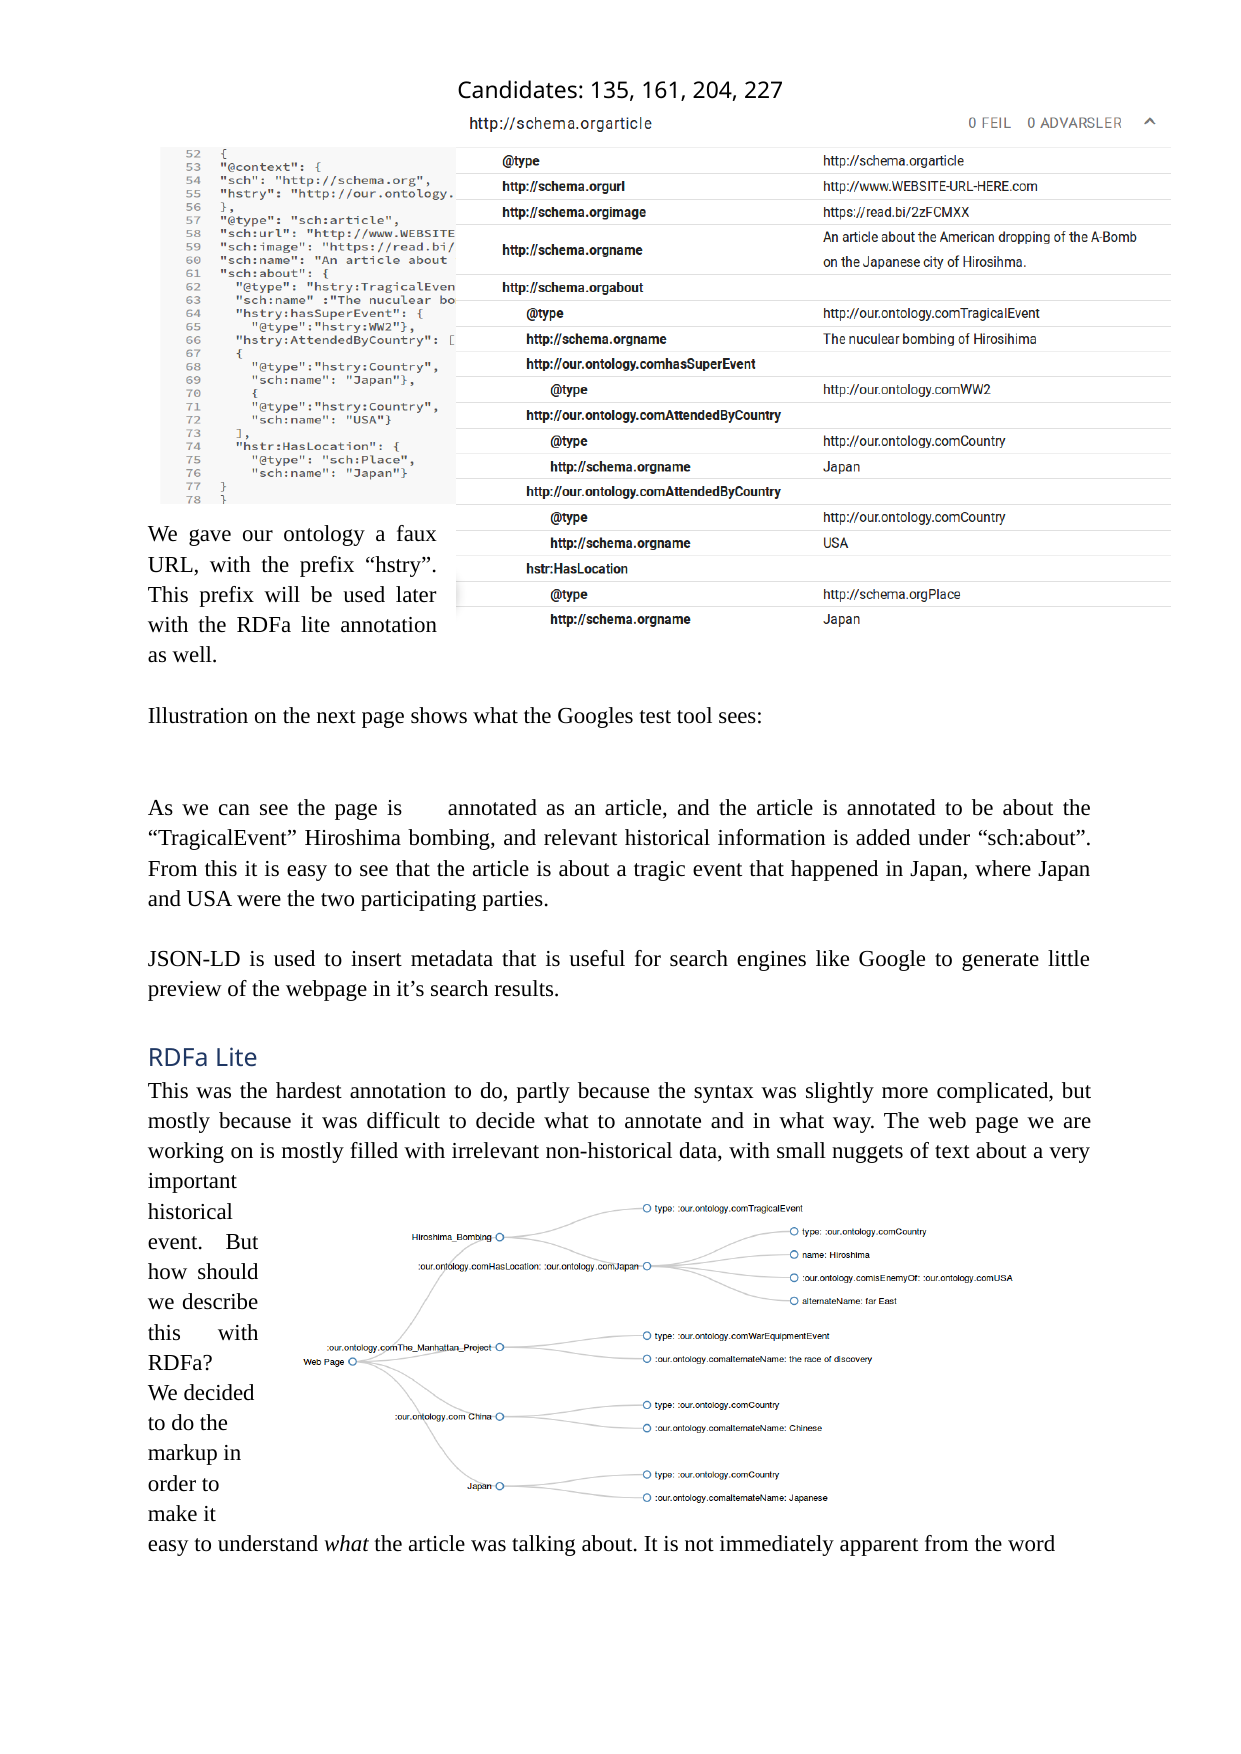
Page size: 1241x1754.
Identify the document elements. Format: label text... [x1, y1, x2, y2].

text Illustration on the next page shows what the Googles test tool sees: [148, 702, 1093, 728]
subtitle RDFa Lite [148, 1040, 1093, 1074]
text We gave our ontology a faux URL, with the prefix “hstry”. This prefix will be used later with the RDFa lite annotation as well. [148, 148, 1093, 668]
text We decided to do the markup in order to make it easy to understand what the article was talking about. It is not immediately apparent from the word [148, 1379, 1093, 1556]
text As we can see the page is annotated as an article, and the article is annotated to be about the “TragicalEvent” Hiroshima bombing, and relevant historical information is added under “sch:about”. From this it is easy to see that the article is about a tragic event that happened in Japan, where Japan and USA were the two participating parties. [148, 794, 1093, 911]
text This was the hardest annotation to do, partly because the syntax was slightly more complicated, but mostly because it was difficult to decide what to annotate and in what way. The web page we are working on is mostly filled with irrelevant non-historical data, with small nuggets of text about a very important historical event. But how should we describe this with RDFa? [148, 1077, 1093, 1375]
picture [258, 1179, 1024, 1525]
picture [160, 106, 1173, 633]
text JSON-LD is used to insert metadata that is useful for search engines like Google to generate little preview of the webpage in it’s search results. [148, 945, 1093, 1002]
